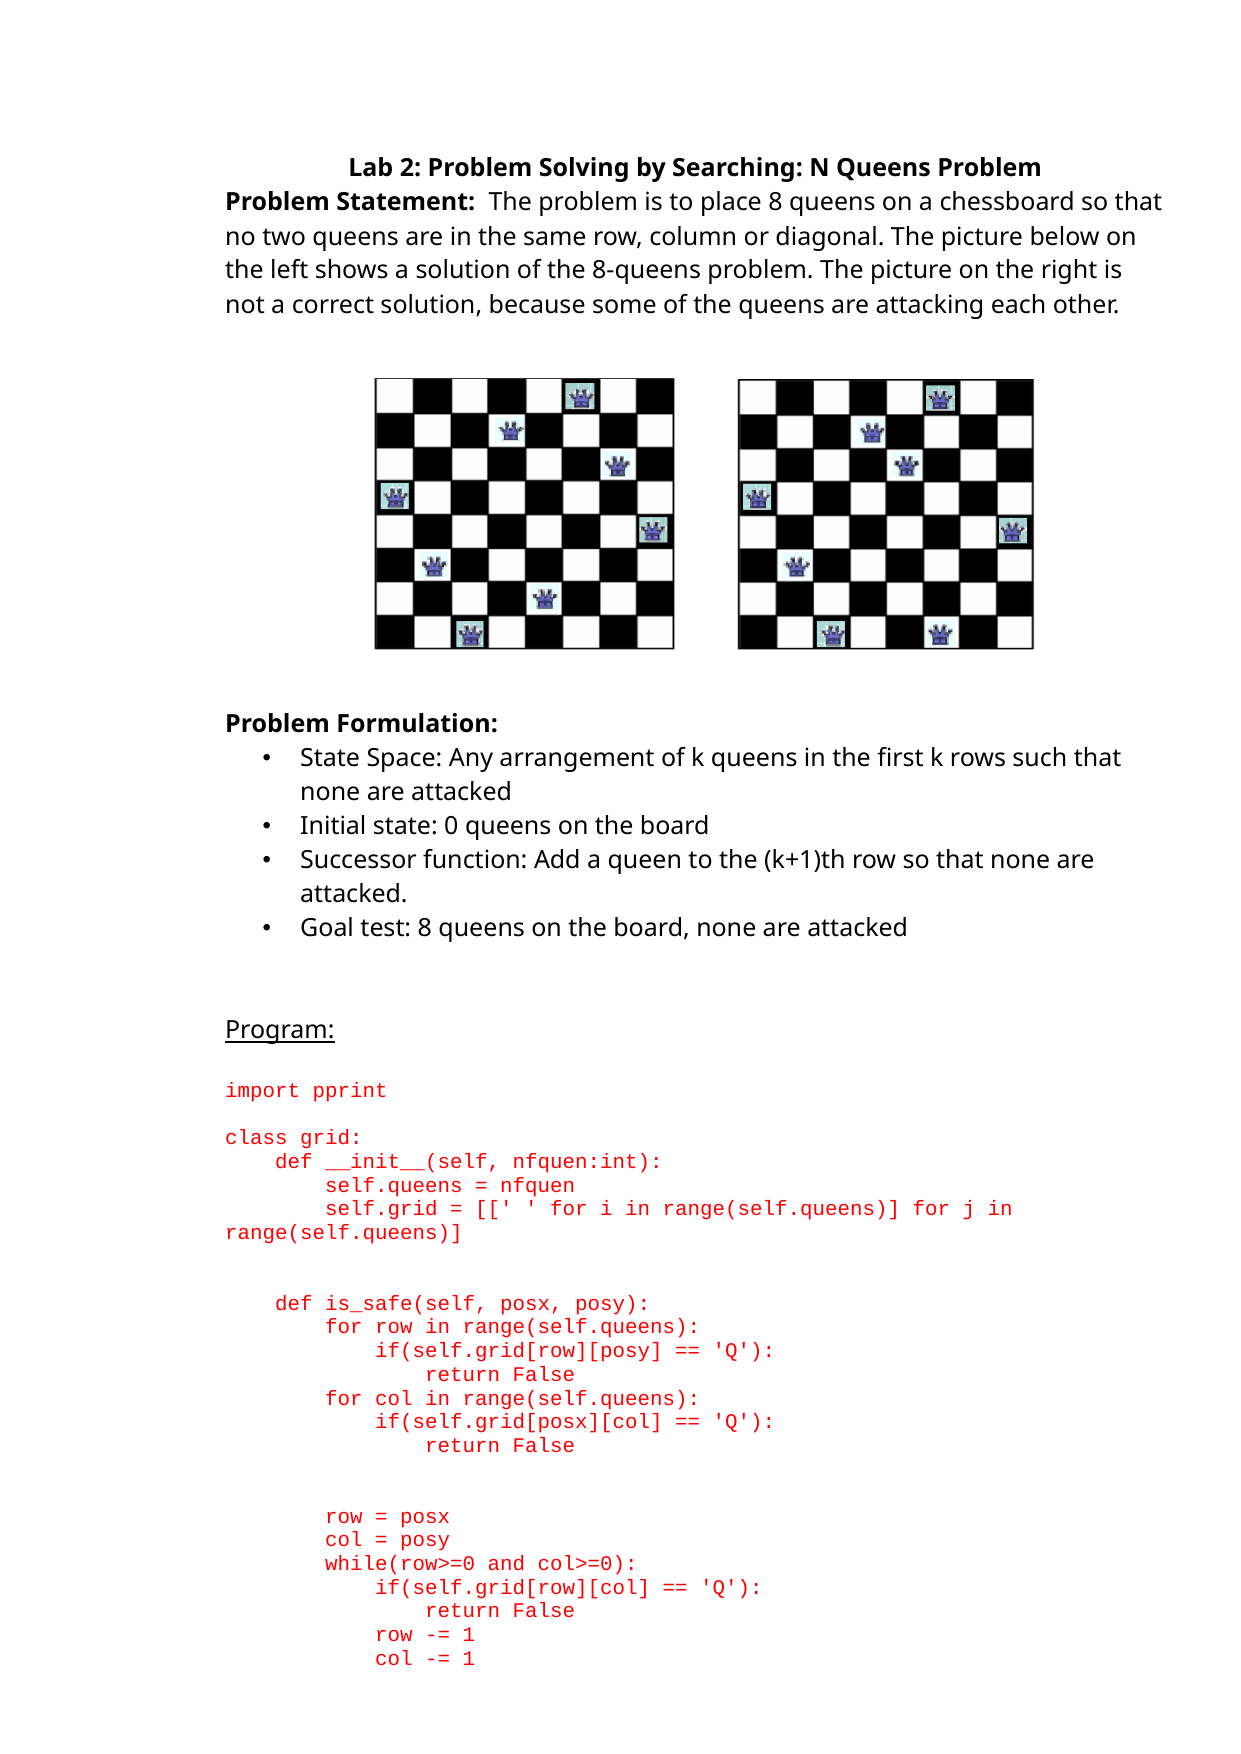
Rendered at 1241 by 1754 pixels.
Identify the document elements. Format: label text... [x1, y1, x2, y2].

text Problem Formulation: [225, 705, 1166, 739]
text col = posy [225, 1529, 1166, 1553]
text for row in range(self.queens): [225, 1317, 1166, 1340]
text return False [225, 1435, 1166, 1458]
text import pprint [225, 1080, 1166, 1104]
list State Space: Any arrangement of k queens in the first k rows such that none are attacked [262, 739, 1166, 808]
text Program: [225, 1012, 1166, 1046]
text class grid: [225, 1127, 1166, 1151]
text def __init__(self, nfquen:int): [225, 1151, 1166, 1175]
text while(row>=0 and col>=0): [225, 1553, 1166, 1577]
text row = posx [225, 1506, 1166, 1529]
text if(self.grid[row][col] == 'Q'): [225, 1577, 1166, 1600]
text self.grid = [[' ' for i in range(self.queens)] for j in range(self.queens)] [225, 1198, 1166, 1246]
list Goal test: 8 queens on the board, none are attacked [262, 910, 1166, 944]
text return False [225, 1364, 1166, 1387]
text for col in range(self.queens): [225, 1387, 1166, 1411]
text return False [225, 1600, 1166, 1624]
text col -= 1 [225, 1648, 1166, 1671]
text self.queens = nfquen [225, 1175, 1166, 1198]
list Initial state: 0 queens on the board [262, 808, 1166, 842]
text if(self.grid[row][posy] == 'Q'): [225, 1340, 1166, 1364]
text row -= 1 [225, 1624, 1166, 1648]
picture [339, 354, 1051, 672]
list Successor function: Add a queen to the (k+1)th row so that none are attacked. [262, 842, 1166, 910]
text if(self.grid[posx][col] == 'Q'): [225, 1411, 1166, 1435]
text def is_safe(self, posx, posy): [225, 1293, 1166, 1317]
text Problem Statement: The problem is to place 8 queens on a chessboard so that no two queens are in the same row, column or diagonal. The picture below on the left shows a solution of the 8-queens problem. The picture on the right is not a correct solution, because some of the queens are attacking each other. [225, 184, 1166, 320]
text Lab 2: Problem Solving by Searching: N Queens Problem [225, 150, 1166, 184]
